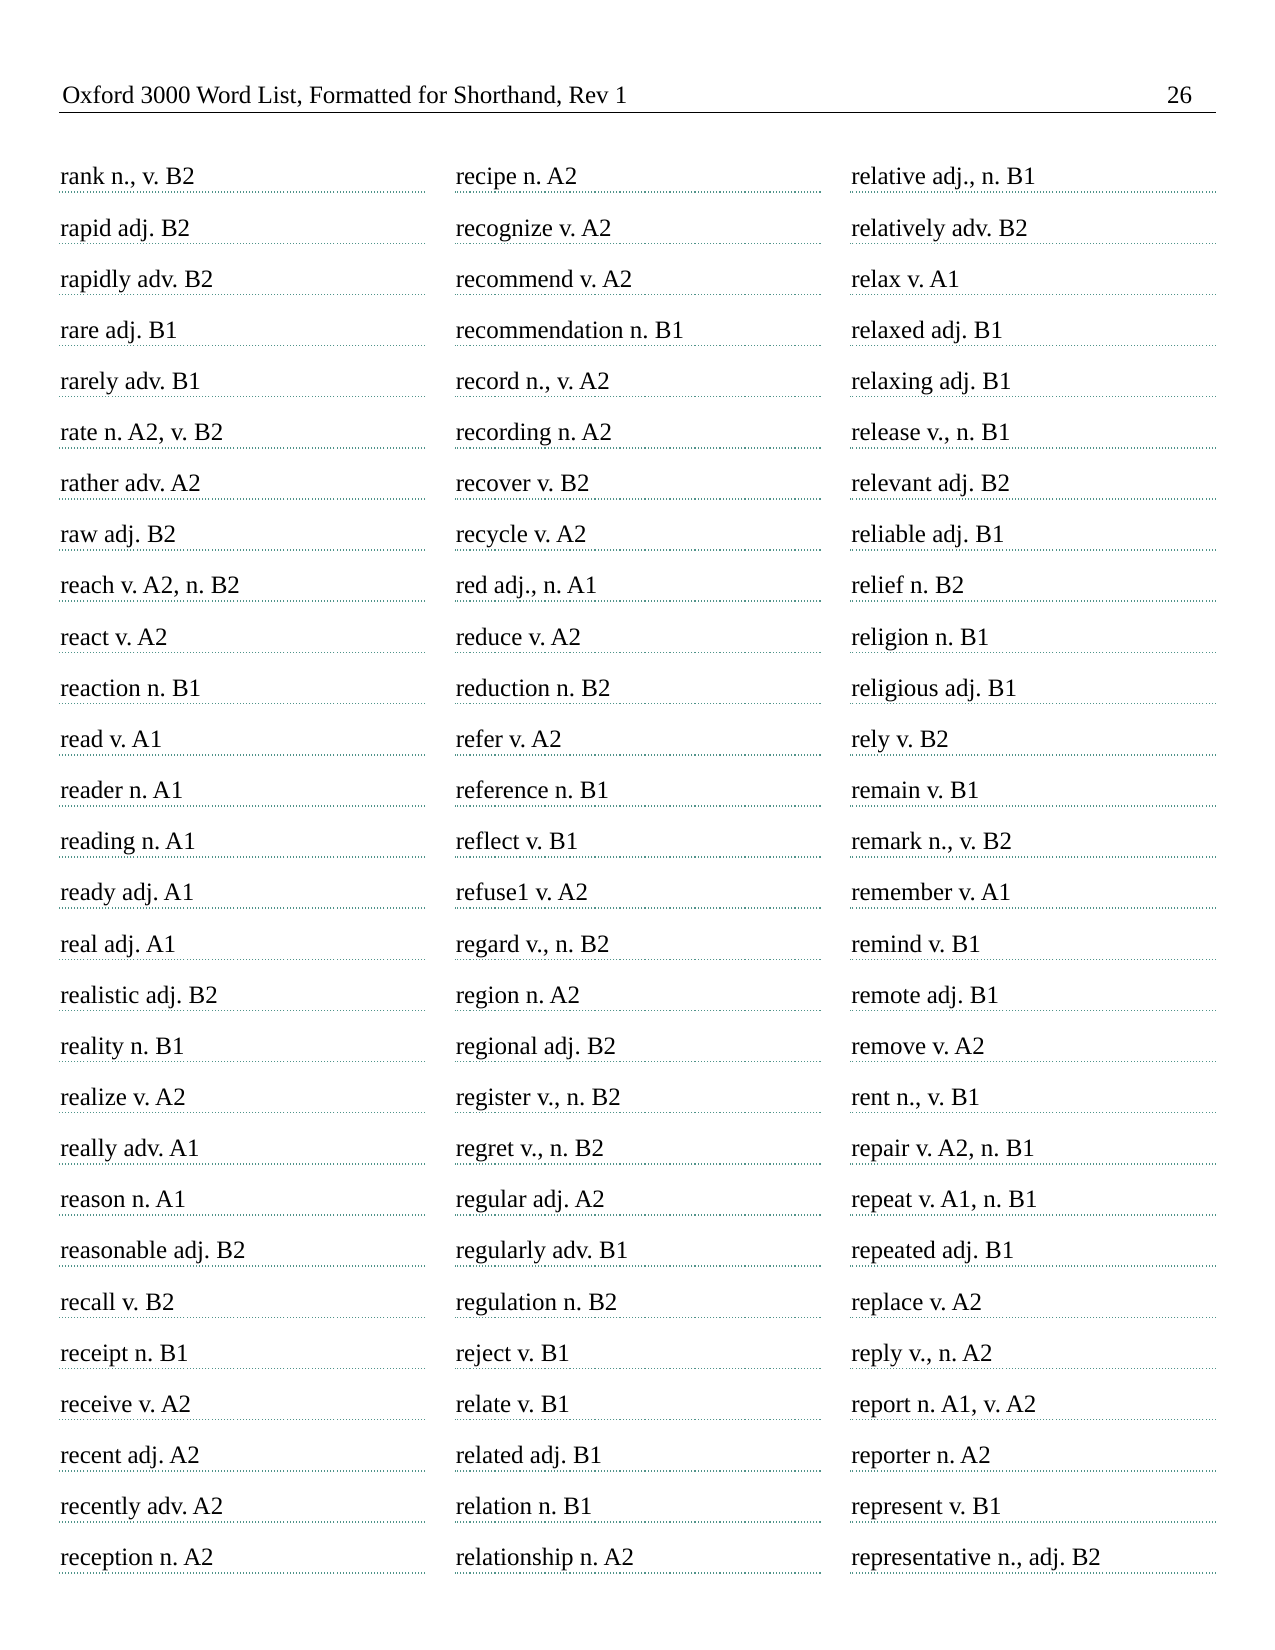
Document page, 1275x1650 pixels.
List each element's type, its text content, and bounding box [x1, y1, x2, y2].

text regional adj. B2 [454, 1011, 821, 1062]
text reject v. B1 [454, 1318, 821, 1369]
text relationship n. A2 [454, 1523, 821, 1574]
text rely v. B2 [850, 704, 1216, 756]
text recall v. B2 [59, 1267, 425, 1318]
text regular adj. A2 [454, 1165, 821, 1216]
text repair v. A2, n. B1 [850, 1113, 1216, 1165]
text reader n. A1 [59, 756, 425, 807]
text rank n., v. B2 [59, 142, 425, 193]
text reality n. B1 [59, 1011, 425, 1062]
text refer v. A2 [454, 704, 821, 756]
text relevant adj. B2 [850, 449, 1216, 500]
text raw adj. B2 [59, 500, 425, 551]
text relaxed adj. B1 [850, 295, 1216, 346]
text recover v. B2 [454, 449, 821, 500]
text reasonable adj. B2 [59, 1216, 425, 1267]
text reach v. A2, n. B2 [59, 551, 425, 602]
text representative n., adj. B2 [850, 1523, 1216, 1574]
text recording n. A2 [454, 397, 821, 449]
text remove v. A2 [850, 1011, 1216, 1062]
text red adj., n. A1 [454, 551, 821, 602]
text rarely adv. B1 [59, 346, 425, 397]
text relate v. B1 [454, 1369, 821, 1420]
text recommend v. A2 [454, 244, 821, 295]
text relief n. B2 [850, 551, 1216, 602]
text regularly adv. B1 [454, 1216, 821, 1267]
text regulation n. B2 [454, 1267, 821, 1318]
text region n. A2 [454, 960, 821, 1011]
text religious adj. B1 [850, 653, 1216, 704]
text replace v. A2 [850, 1267, 1216, 1318]
text repeat v. A1, n. B1 [850, 1165, 1216, 1216]
text refuse1 v. A2 [454, 858, 821, 909]
text rapid adj. B2 [59, 193, 425, 244]
text really adv. A1 [59, 1113, 425, 1165]
text reduction n. B2 [454, 653, 821, 704]
text related adj. B1 [454, 1420, 821, 1472]
text receipt n. B1 [59, 1318, 425, 1369]
text relation n. B1 [454, 1472, 821, 1523]
text relaxing adj. B1 [850, 346, 1216, 397]
text rare adj. B1 [59, 295, 425, 346]
text remain v. B1 [850, 756, 1216, 807]
text remember v. A1 [850, 858, 1216, 909]
text recommendation n. B1 [454, 295, 821, 346]
text receive v. A2 [59, 1369, 425, 1420]
text reception n. A2 [59, 1523, 425, 1574]
text ready adj. A1 [59, 858, 425, 909]
text register v., n. B2 [454, 1062, 821, 1113]
text reaction n. B1 [59, 653, 425, 704]
text reflect v. B1 [454, 807, 821, 858]
text recycle v. A2 [454, 500, 821, 551]
text record n., v. A2 [454, 346, 821, 397]
text regret v., n. B2 [454, 1113, 821, 1165]
text real adj. A1 [59, 909, 425, 960]
text remind v. B1 [850, 909, 1216, 960]
text realistic adj. B2 [59, 960, 425, 1011]
text relax v. A1 [850, 244, 1216, 295]
text realize v. A2 [59, 1062, 425, 1113]
text reliable adj. B1 [850, 500, 1216, 551]
text represent v. B1 [850, 1472, 1216, 1523]
text repeated adj. B1 [850, 1216, 1216, 1267]
text read v. A1 [59, 704, 425, 756]
text reduce v. A2 [454, 602, 821, 653]
text recipe n. A2 [454, 142, 821, 193]
text release v., n. B1 [850, 397, 1216, 449]
text reply v., n. A2 [850, 1318, 1216, 1369]
text recognize v. A2 [454, 193, 821, 244]
text reporter n. A2 [850, 1420, 1216, 1472]
text recent adj. A2 [59, 1420, 425, 1472]
text regard v., n. B2 [454, 909, 821, 960]
text report n. A1, v. A2 [850, 1369, 1216, 1420]
text rate n. A2, v. B2 [59, 397, 425, 449]
text recently adv. A2 [59, 1472, 425, 1523]
text remote adj. B1 [850, 960, 1216, 1011]
text rent n., v. B1 [850, 1062, 1216, 1113]
text relative adj., n. B1 [850, 142, 1216, 193]
text reading n. A1 [59, 807, 425, 858]
text remark n., v. B2 [850, 807, 1216, 858]
text reason n. A1 [59, 1165, 425, 1216]
text relatively adv. B2 [850, 193, 1216, 244]
text reference n. B1 [454, 756, 821, 807]
text rather adv. A2 [59, 449, 425, 500]
text rapidly adv. B2 [59, 244, 425, 295]
text react v. A2 [59, 602, 425, 653]
text religion n. B1 [850, 602, 1216, 653]
